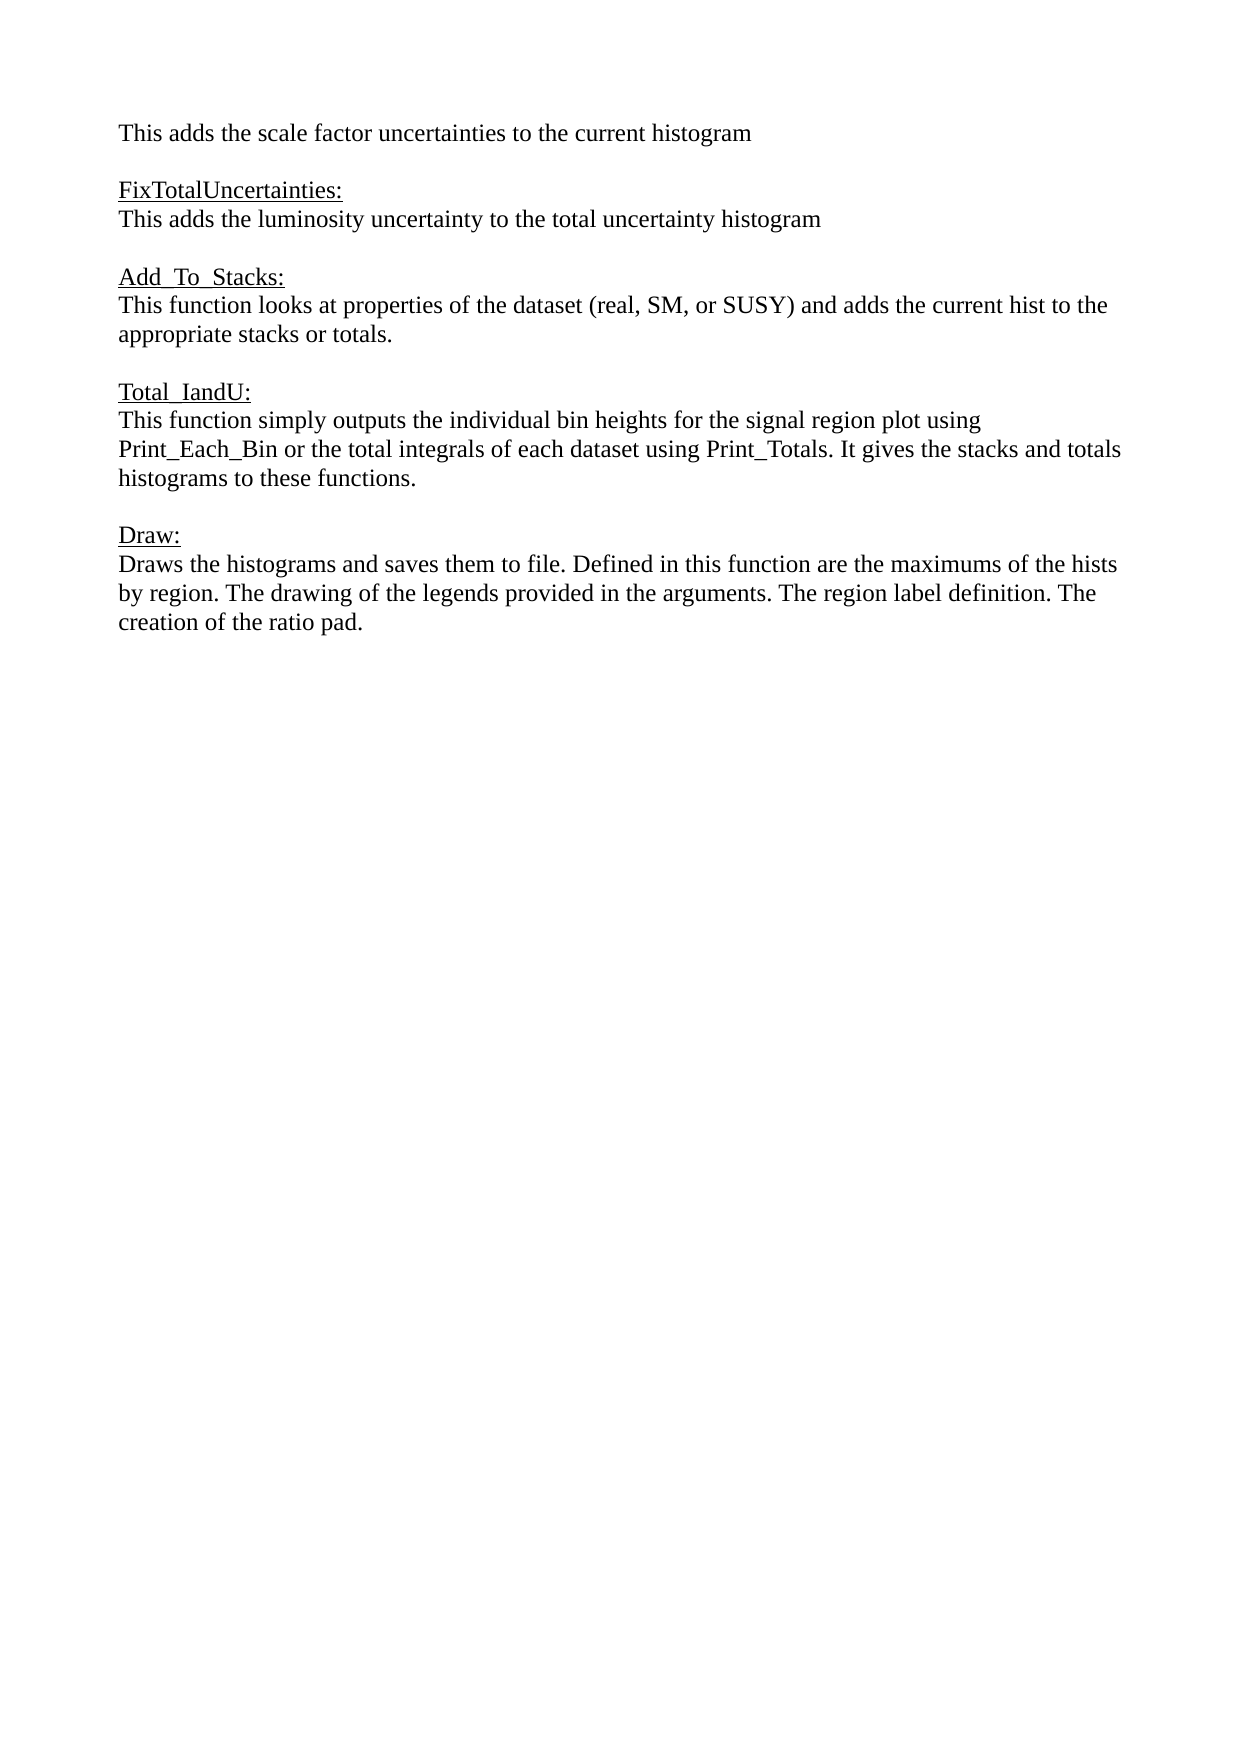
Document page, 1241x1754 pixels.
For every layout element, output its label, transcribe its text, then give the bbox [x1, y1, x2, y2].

text This adds the luminosity uncertainty to the total uncertainty histogram [118, 204, 1122, 233]
text Total_IandU: [118, 377, 1122, 406]
text Draws the histograms and saves them to file. Defined in this function are the maximums of the hists by region. The drawing of the legends provided in the arguments. The region label definition. The creation of the ratio pad. [118, 549, 1122, 636]
text Draw: [118, 521, 1122, 549]
text This function simply outputs the individual bin heights for the signal region plot using Print_Each_Bin or the total integrals of each dataset using Print_Totals. It gives the stacks and totals histograms to these functions. [118, 406, 1122, 492]
text This function looks at properties of the dataset (real, SM, or SUSY) and adds the current hist to the appropriate stacks or totals. [118, 291, 1122, 348]
text FixTotalUncertainties: [118, 176, 1122, 204]
text This adds the scale factor uncertainties to the current histogram [118, 118, 1122, 147]
text Add_To_Stacks: [118, 262, 1122, 291]
